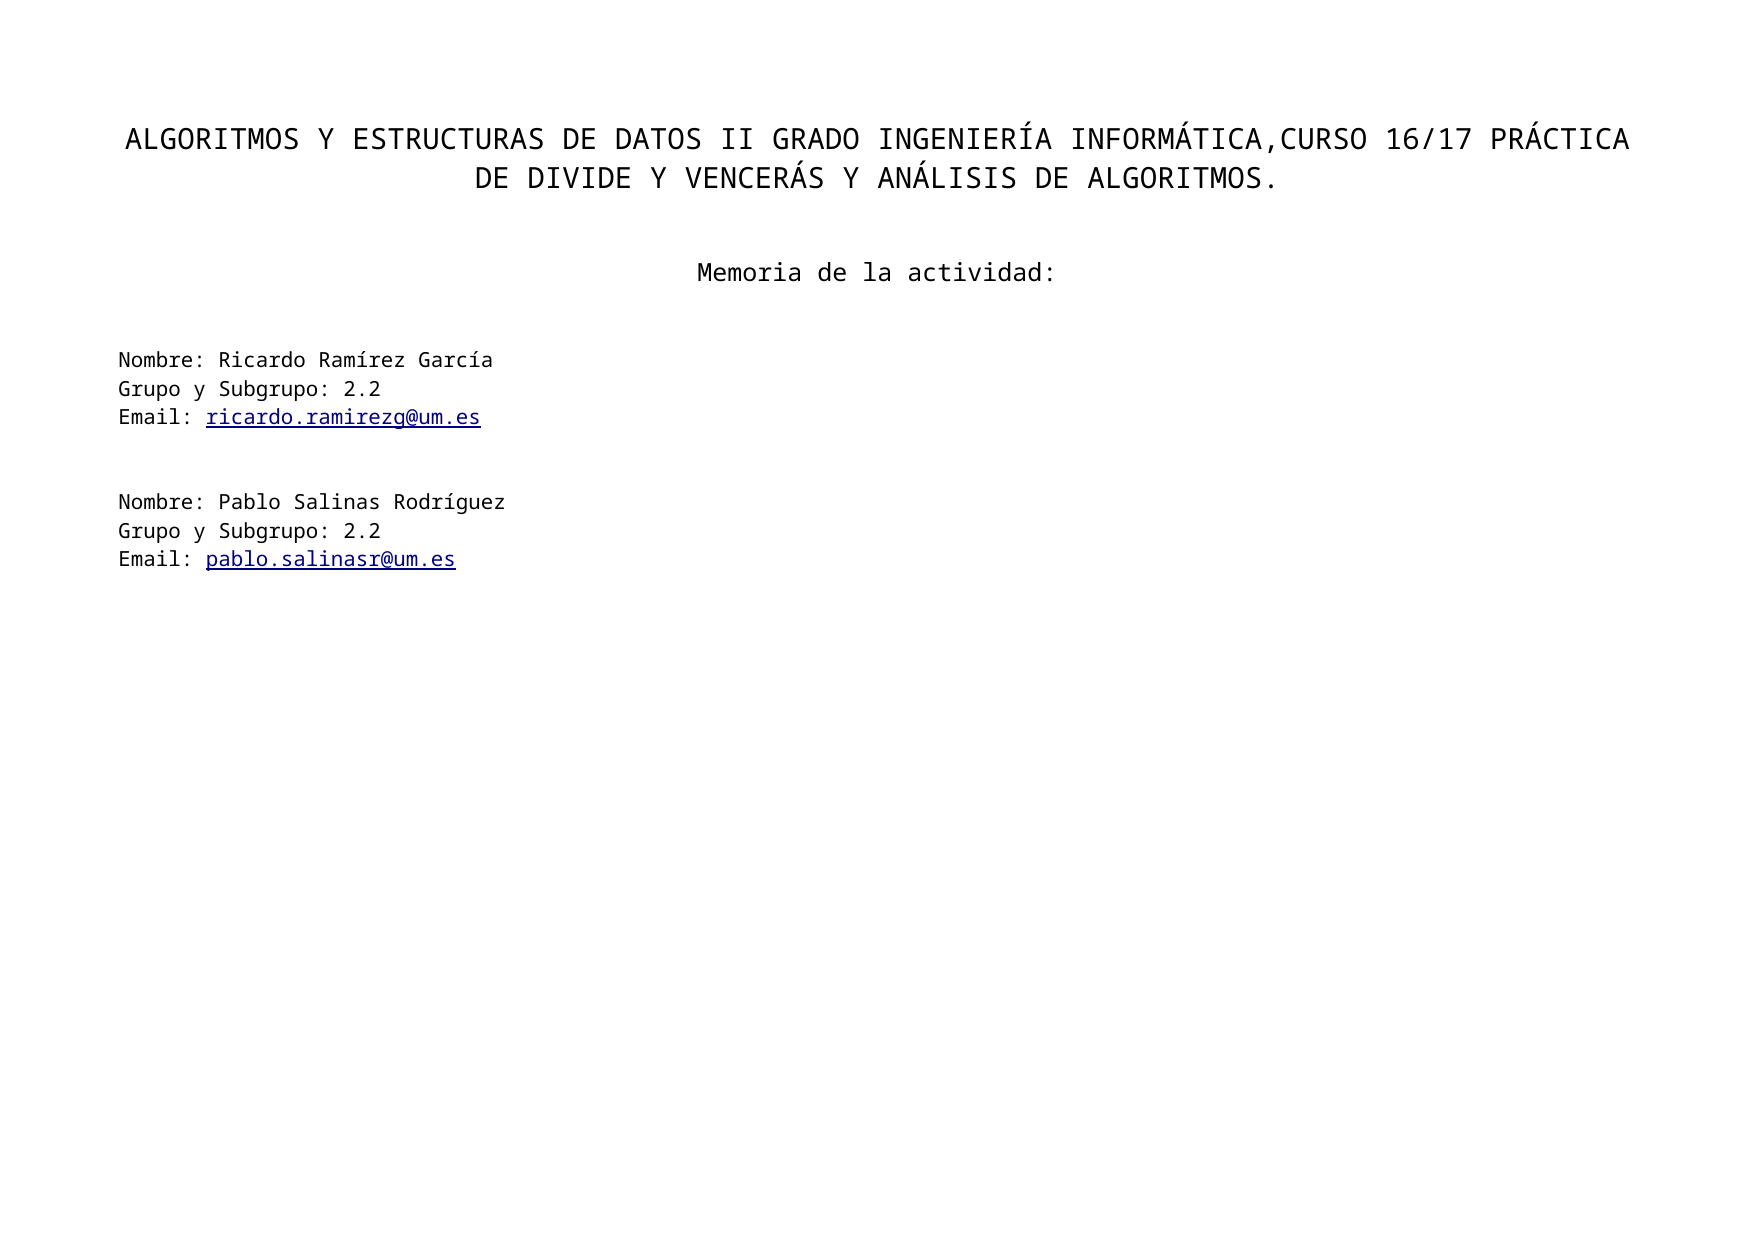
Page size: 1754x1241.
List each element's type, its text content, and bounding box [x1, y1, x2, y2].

text Grupo y Subgrupo: 2.2 [118, 374, 1636, 402]
text Email: ricardo.ramirezg@um.es [118, 402, 1636, 431]
text ALGORITMOS Y ESTRUCTURAS DE DATOS II GRADO INGENIERÍA INFORMÁTICA,CURSO 16/17 PRÁCTICA DE DIVIDE Y VENCERÁS Y ANÁLISIS DE ALGORITMOS. [118, 118, 1636, 197]
text Nombre: Ricardo Ramírez García [118, 345, 1636, 374]
text Memoria de la actividad: [118, 254, 1636, 288]
text Nombre: Pablo Salinas Rodríguez [118, 487, 1636, 516]
text Grupo y Subgrupo: 2.2 [118, 516, 1636, 544]
text Email: pablo.salinasr@um.es [118, 544, 1636, 573]
